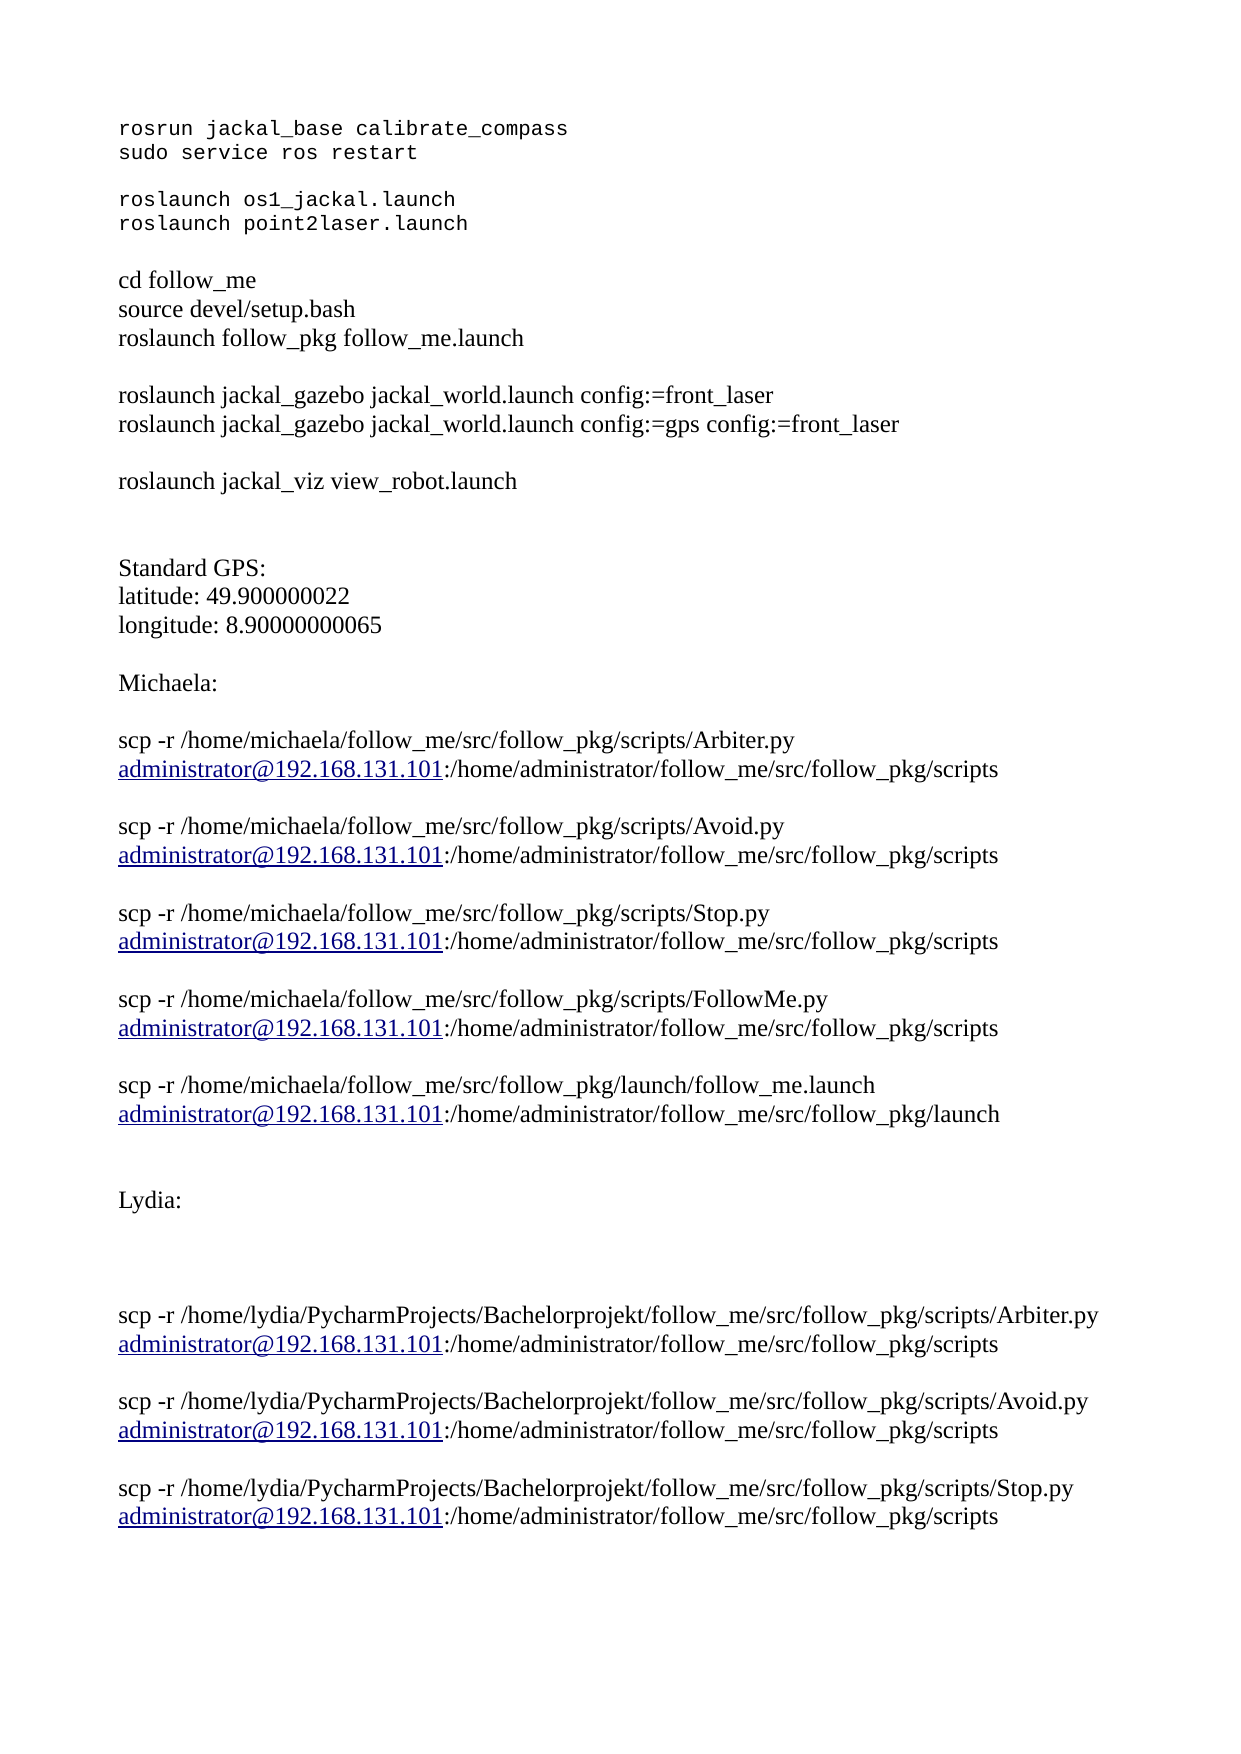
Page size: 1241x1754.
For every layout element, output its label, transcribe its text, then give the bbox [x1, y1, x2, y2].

text scp -r /home/michaela/follow_me/src/follow_pkg/scripts/Avoid.py administrator@192.168.131.101:/home/administrator/follow_me/src/follow_pkg/scripts [118, 811, 1122, 869]
text roslaunch point2laser.launch [118, 213, 1122, 236]
text scp -r /home/lydia/PycharmProjects/Bachelorprojekt/follow_me/src/follow_pkg/scripts/Avoid.py administrator@192.168.131.101:/home/administrator/follow_me/src/follow_pkg/scripts [118, 1386, 1122, 1444]
text scp -r /home/michaela/follow_me/src/follow_pkg/scripts/Arbiter.py administrator@192.168.131.101:/home/administrator/follow_me/src/follow_pkg/scripts [118, 725, 1122, 783]
text longitude: 8.90000000065 [118, 610, 1122, 639]
text roslaunch jackal_gazebo jackal_world.launch config:=gps config:=front_laser [118, 409, 1122, 438]
text scp -r /home/lydia/PycharmProjects/Bachelorprojekt/follow_me/src/follow_pkg/scripts/Arbiter.py administrator@192.168.131.101:/home/administrator/follow_me/src/follow_pkg/scripts [118, 1300, 1122, 1358]
text roslaunch jackal_viz view_robot.launch [118, 466, 1122, 495]
text roslaunch os1_jackal.launch [118, 189, 1122, 213]
text scp -r /home/michaela/follow_me/src/follow_pkg/scripts/FollowMe.py administrator@192.168.131.101:/home/administrator/follow_me/src/follow_pkg/scripts [118, 984, 1122, 1041]
text cd follow_me [118, 265, 1122, 294]
text scp -r /home/michaela/follow_me/src/follow_pkg/launch/follow_me.launch administrator@192.168.131.101:/home/administrator/follow_me/src/follow_pkg/launch [118, 1070, 1122, 1128]
text scp -r /home/michaela/follow_me/src/follow_pkg/scripts/Stop.py administrator@192.168.131.101:/home/administrator/follow_me/src/follow_pkg/scripts [118, 898, 1122, 955]
text rosrun jackal_base calibrate_compass [118, 118, 1122, 142]
text Lydia: [118, 1185, 1122, 1214]
text source devel/setup.bash [118, 294, 1122, 323]
text Standard GPS: [118, 553, 1122, 581]
text Michaela: [118, 668, 1122, 696]
text roslaunch follow_pkg follow_me.launch [118, 323, 1122, 351]
text scp -r /home/lydia/PycharmProjects/Bachelorprojekt/follow_me/src/follow_pkg/scripts/Stop.py administrator@192.168.131.101:/home/administrator/follow_me/src/follow_pkg/scripts [118, 1473, 1122, 1530]
text sudo service ros restart [118, 142, 1122, 165]
text roslaunch jackal_gazebo jackal_world.launch config:=front_laser [118, 380, 1122, 409]
text latitude: 49.900000022 [118, 581, 1122, 610]
